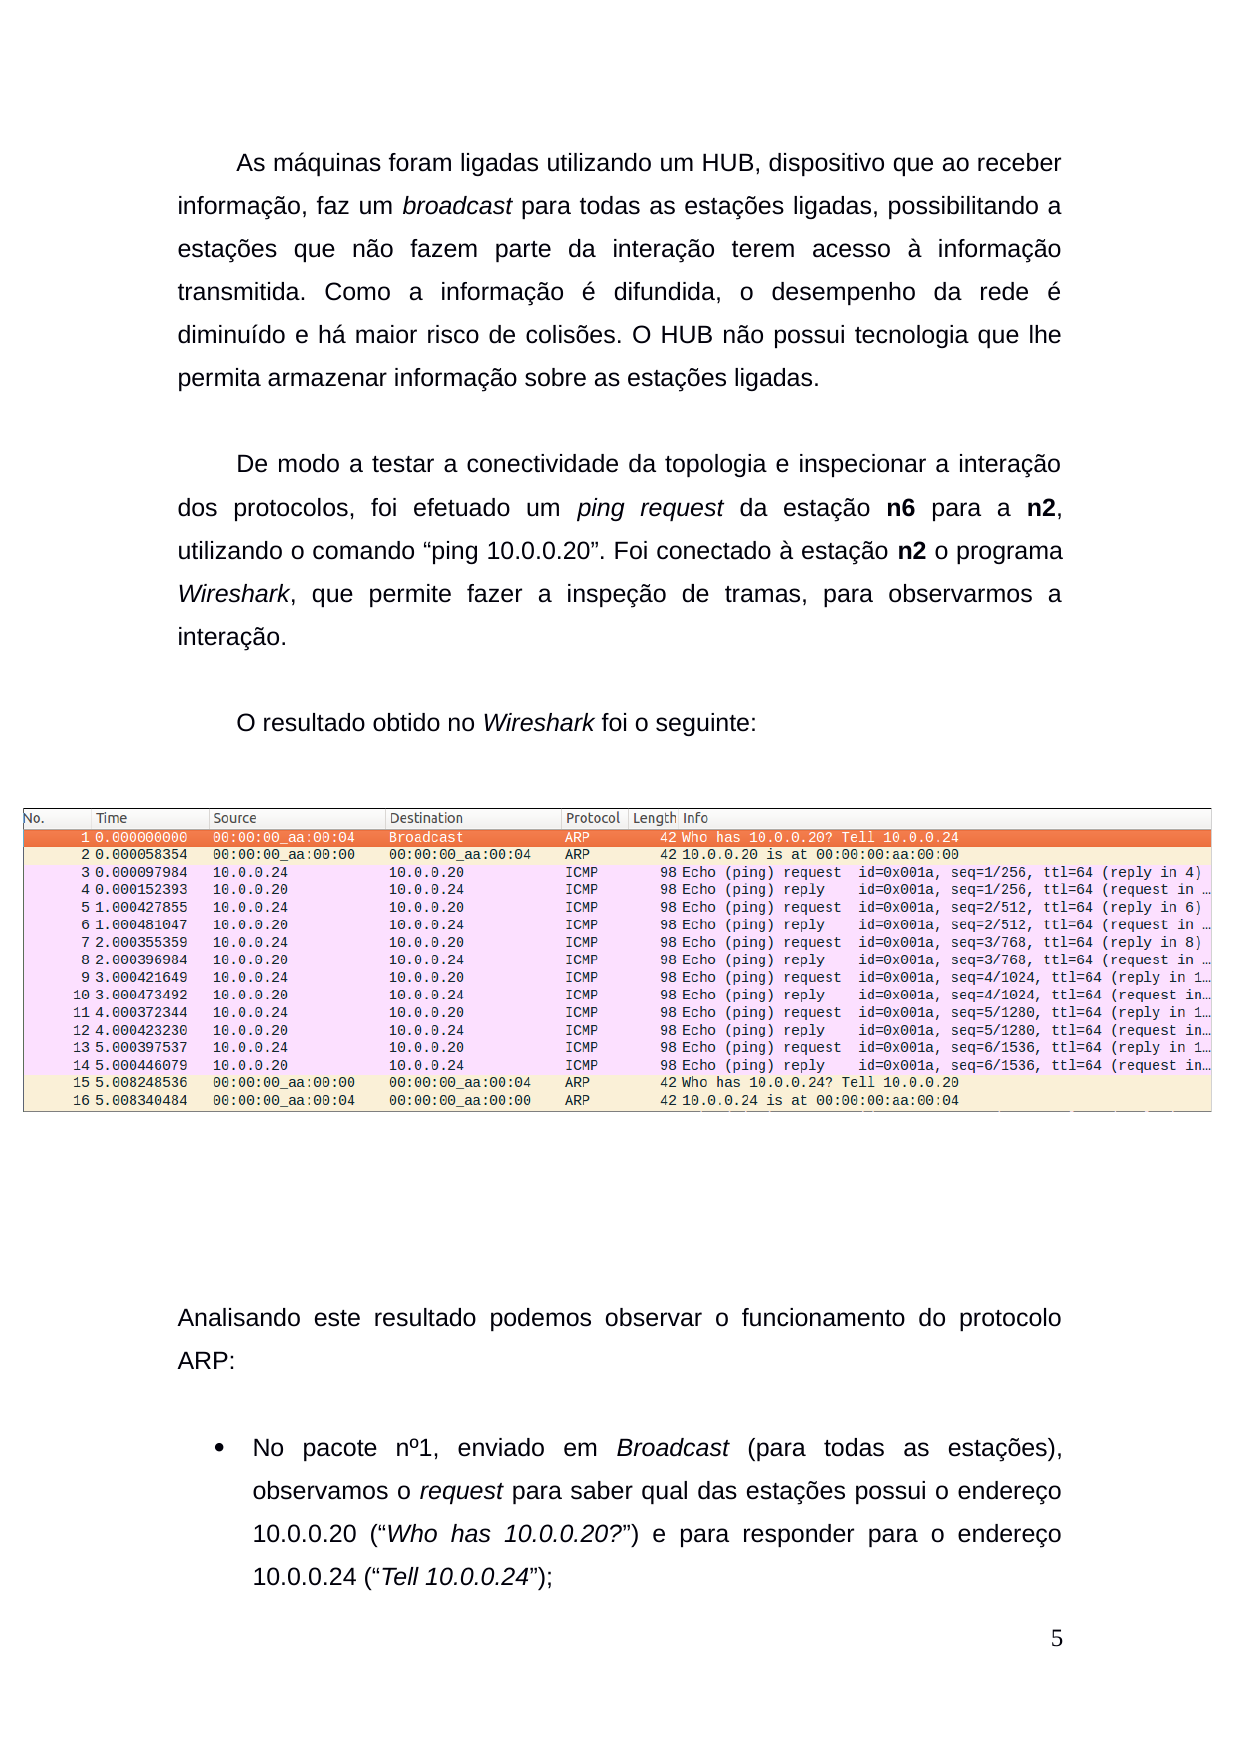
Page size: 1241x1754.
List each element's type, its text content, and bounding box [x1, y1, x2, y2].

text Analisando este resultado podemos observar o funcionamento do protocolo ARP: [177, 1303, 1063, 1375]
text De modo a testar a conectividade da topologia e inspecionar a interação dos protocolos, foi efetuado um ping request da estação n6 para a n2, utilizando o comando “ping 10.0.0.20”. Foi conectado à estação n2 o programa Wireshark, que permite fazer a inspeção de tramas, para observarmos a interação. [177, 449, 1063, 651]
text As máquinas foram ligadas utilizando um HUB, dispositivo que ao receber informação, faz um broadcast para todas as estações ligadas, possibilitando a estações que não fazem parte da interação terem acesso à informação transmitida. Como a informação é difundida, o desempenho da rede é diminuído e há maior risco de colisões. O HUB não possui tecnologia que lhe permita armazenar informação sobre as estações ligadas. [177, 148, 1063, 392]
list No pacote nº1, enviado em Broadcast (para todas as estações), observamos o request para saber qual das estações possui o endereço 10.0.0.20 (“Who has 10.0.0.20?”) e para responder para o endereço 10.0.0.24 (“Tell 10.0.0.24”); [215, 1432, 1063, 1591]
picture [23, 808, 1212, 1112]
text O resultado obtido no Wireshark foi o seguinte: [177, 708, 1063, 737]
